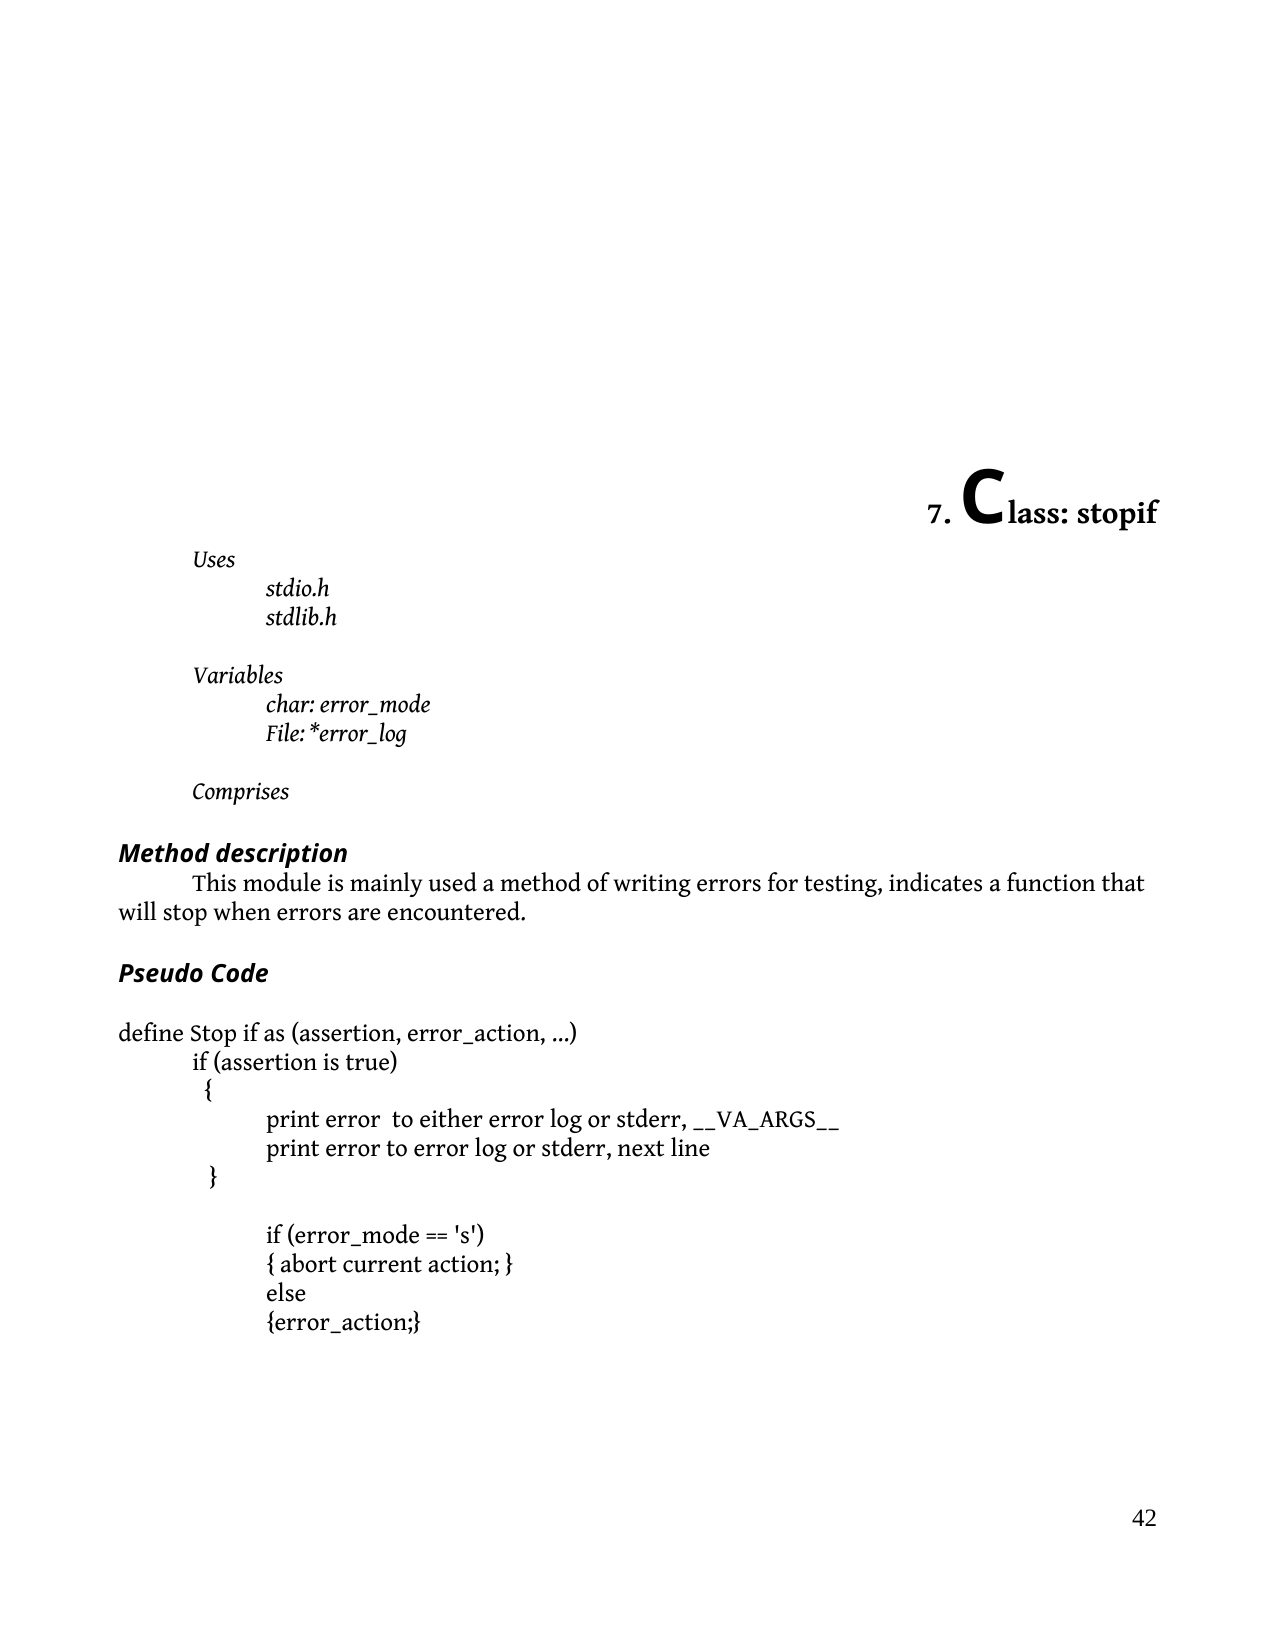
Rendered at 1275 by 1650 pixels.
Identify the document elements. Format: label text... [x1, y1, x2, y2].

text Comprises [118, 777, 1157, 806]
text char: error_mode [118, 690, 1157, 719]
text define Stop if as (assertion, error_action, …) [118, 1019, 1157, 1048]
text File: *error_log [118, 719, 1157, 748]
text stdio.h [118, 574, 1157, 603]
text if (assertion is true) [118, 1048, 1157, 1077]
text { [118, 1077, 1157, 1106]
text {error_action;} [118, 1309, 1157, 1338]
text if (error_mode == 's') [118, 1222, 1157, 1251]
text { abort current action; } [118, 1251, 1157, 1280]
text else [118, 1280, 1157, 1309]
text stdlib.h [118, 603, 1157, 632]
text Pseudo Code [118, 956, 1157, 990]
text This module is mainly used a method of writing errors for testing, indicates a function that will stop when errors are encountered. [118, 869, 1157, 927]
text print error to either error log or stderr, __VA_ARGS__ [118, 1106, 1157, 1135]
text Uses [118, 546, 1157, 574]
text } [118, 1164, 1157, 1193]
text Variables [118, 661, 1157, 690]
text print error to error log or stderr, next line [118, 1135, 1157, 1164]
text Method description [118, 835, 1157, 869]
text 7. Class: stopif [118, 443, 1157, 546]
